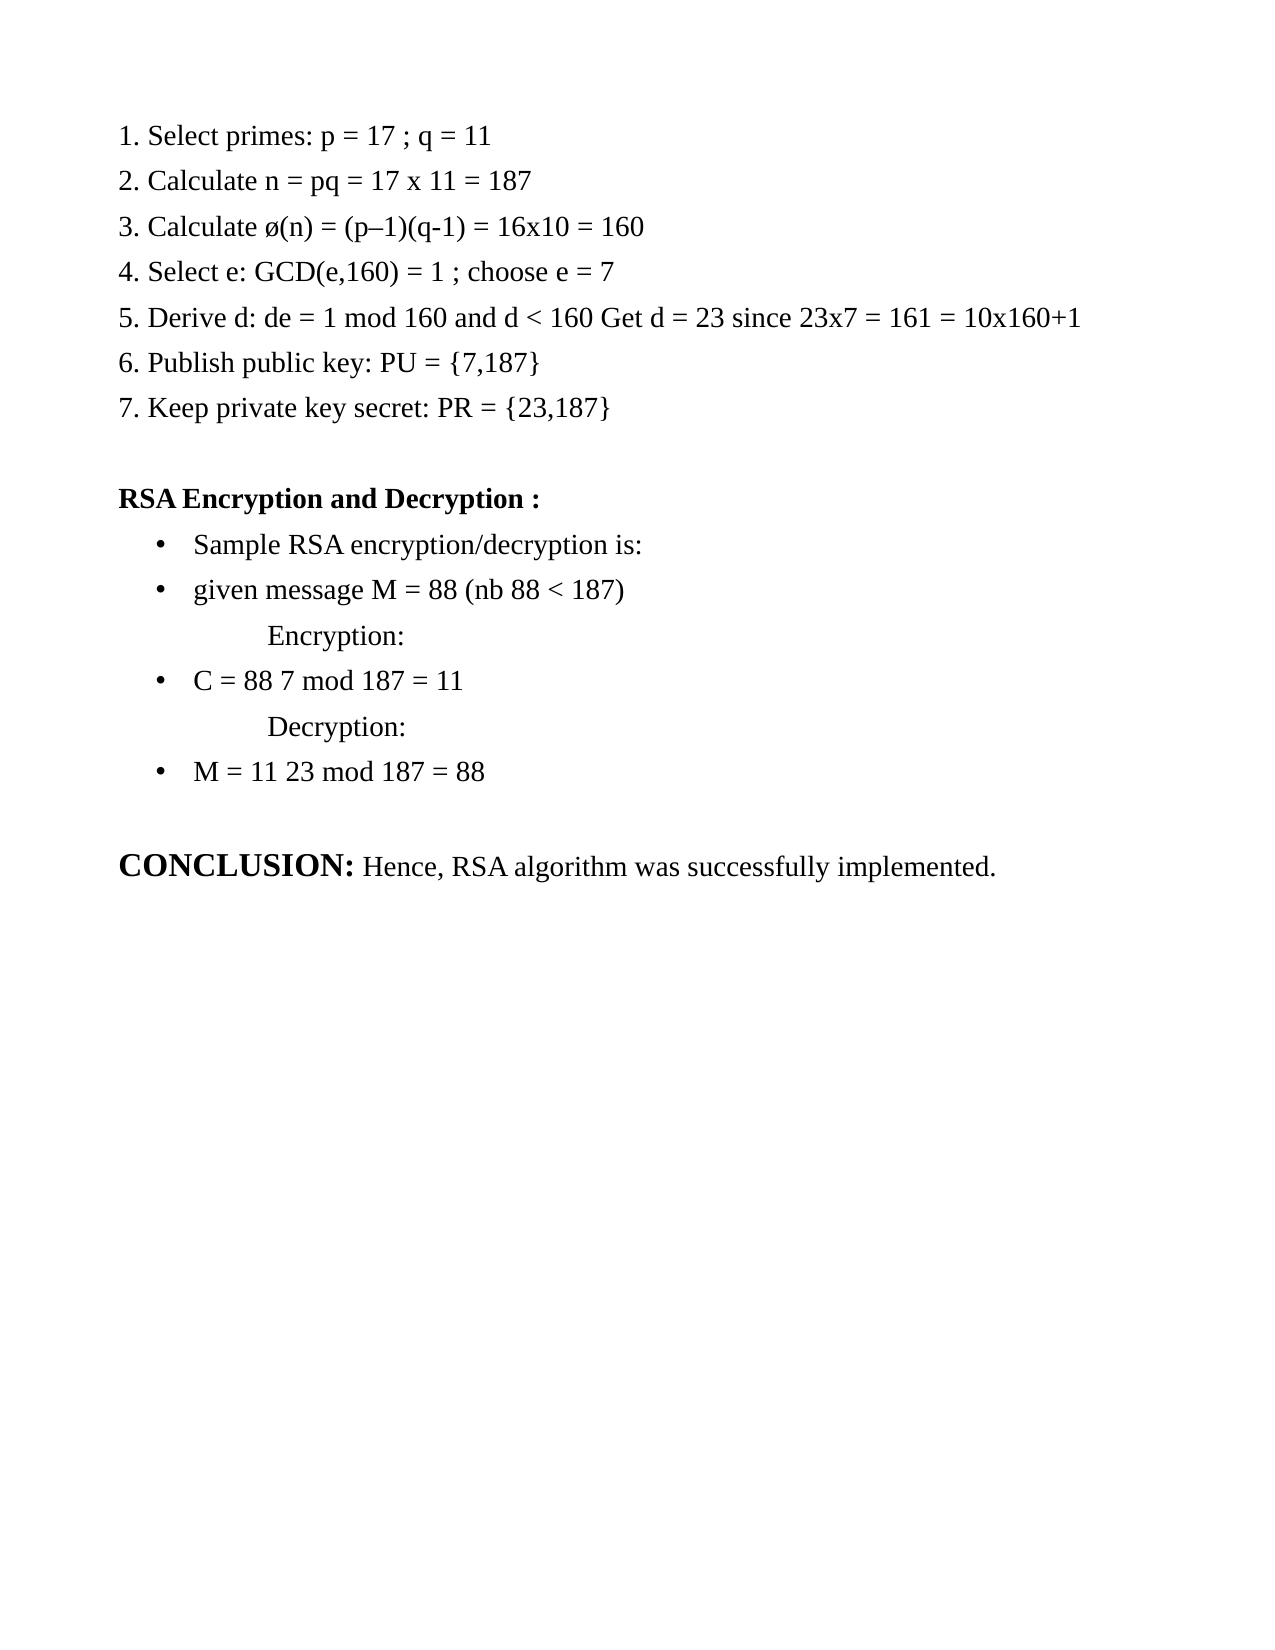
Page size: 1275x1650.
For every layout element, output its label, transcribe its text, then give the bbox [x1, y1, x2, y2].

text 2. Calculate n = pq = 17 x 11 = 187 [118, 163, 1157, 197]
text 7. Keep private key secret: PR = {23,187} [118, 391, 1157, 424]
text 6. Publish public key: PU = {7,187} [118, 345, 1157, 379]
text 5. Derive d: de = 1 mod 160 and d < 160 Get d = 23 since 23x7 = 161 = 10x160+1 [118, 300, 1157, 333]
list Encryption: [156, 618, 1157, 651]
list Sample RSA encryption/decryption is: [156, 527, 1157, 561]
text 3. Calculate ø(n) = (p–1)(q-1) = 16x10 = 160 [118, 209, 1157, 242]
text RSA Encryption and Decryption : [118, 481, 1157, 515]
text 1. Select primes: p = 17 ; q = 11 [118, 118, 1157, 152]
list M = 11 23 mod 187 = 88 [156, 754, 1157, 788]
list C = 88 7 mod 187 = 11 [156, 663, 1157, 697]
list given message M = 88 (nb 88 < 187) [156, 572, 1157, 606]
text CONCLUSION: Hence, RSA algorithm was successfully implemented. [118, 845, 1157, 883]
text 4. Select e: GCD(e,160) = 1 ; choose e = 7 [118, 254, 1157, 288]
list Decryption: [156, 709, 1157, 742]
